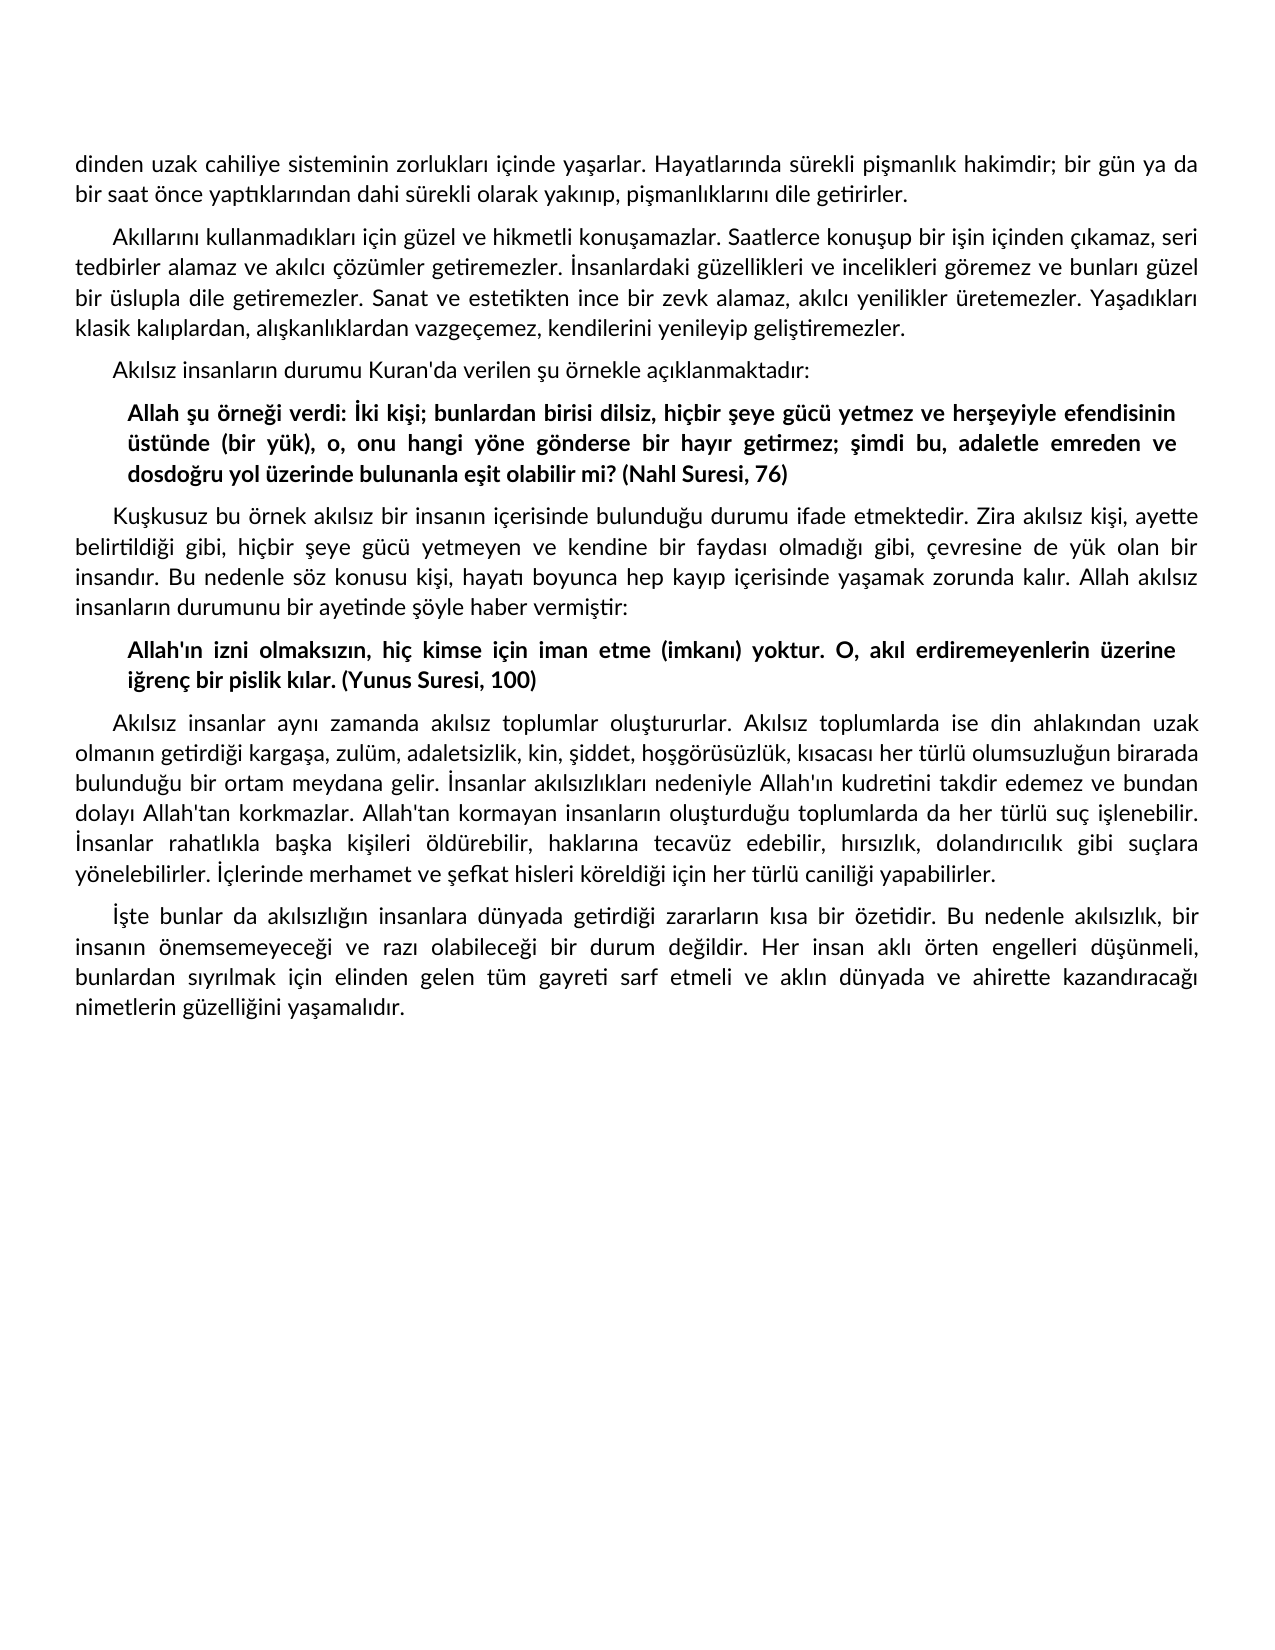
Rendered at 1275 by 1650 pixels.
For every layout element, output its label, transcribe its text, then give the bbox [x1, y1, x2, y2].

text Akılsız insanların durumu Kuran'da verilen şu örnekle açıklanmaktadır: [75, 356, 1200, 384]
text Allah'ın izni olmaksızın, hiç kimse için iman etme (imkanı) yoktur. O, akıl erdiremeyenlerin üzerine iğrenç bir pislik kılar. (Yunus Suresi, 100) [127, 635, 1177, 693]
text Akıllarını kullanmadıkları için güzel ve hikmetli konuşamazlar. Saatlerce konuşup bir işin içinden çıkamaz, seri tedbirler alamaz ve akılcı çözümler getiremezler. İnsanlardaki güzellikleri ve incelikleri göremez ve bunları güzel bir üslupla dile getiremezler. Sanat ve estetikten ince bir zevk alamaz, akılcı yenilikler üretemezler. Yaşadıkları klasik kalıplardan, alışkanlıklardan vazgeçemez, kendilerini yenileyip geliştiremezler. [75, 223, 1200, 341]
text Allah şu örneği verdi: İki kişi; bunlardan birisi dilsiz, hiçbir şeye gücü yetmez ve herşeyiyle efendisinin üstünde (bir yük), o, onu hangi yöne gönderse bir hayır getirmez; şimdi bu, adaletle emreden ve dosdoğru yol üzerinde bulunanla eşit olabilir mi? (Nahl Suresi, 76) [127, 399, 1177, 487]
text İşte bunlar da akılsızlığın insanlara dünyada getirdiği zararların kısa bir özetidir. Bu nedenle akılsızlık, bir insanın önemsemeyeceği ve razı olabileceği bir durum değildir. Her insan aklı örten engelleri düşünmeli, bunlardan sıyrılmak için elinden gelen tüm gayreti sarf etmeli ve aklın dünyada ve ahirette kazandıracağı nimetlerin güzelliğini yaşamalıdır. [75, 902, 1200, 1020]
text dinden uzak cahiliye sisteminin zorlukları içinde yaşarlar. Hayatlarında sürekli pişmanlık hakimdir; bir gün ya da bir saat önce yaptıklarından dahi sürekli olarak yakınıp, pişmanlıklarını dile getirirler. [75, 150, 1200, 208]
text Akılsız insanlar aynı zamanda akılsız toplumlar oluştururlar. Akılsız toplumlarda ise din ahlakından uzak olmanın getirdiği kargaşa, zulüm, adaletsizlik, kin, şiddet, hoşgörüsüzlük, kısacası her türlü olumsuzluğun birarada bulunduğu bir ortam meydana gelir. İnsanlar akılsızlıkları nedeniyle Allah'ın kudretini takdir edemez ve bundan dolayı Allah'tan korkmazlar. Allah'tan kormayan insanların oluşturduğu toplumlarda da her türlü suç işlenebilir. İnsanlar rahatlıkla başka kişileri öldürebilir, haklarına tecavüz edebilir, hırsızlık, dolandırıcılık gibi suçlara yönelebilirler. İçlerinde merhamet ve şefkat hisleri köreldiği için her türlü caniliği yapabilirler. [75, 708, 1200, 887]
text Kuşkusuz bu örnek akılsız bir insanın içerisinde bulunduğu durumu ifade etmektedir. Zira akılsız kişi, ayette belirtildiği gibi, hiçbir şeye gücü yetmeyen ve kendine bir faydası olmadığı gibi, çevresine de yük olan bir insandır. Bu nedenle söz konusu kişi, hayatı boyunca hep kayıp içerisinde yaşamak zorunda kalır. Allah akılsız insanların durumunu bir ayetinde şöyle haber vermiştir: [75, 502, 1200, 620]
